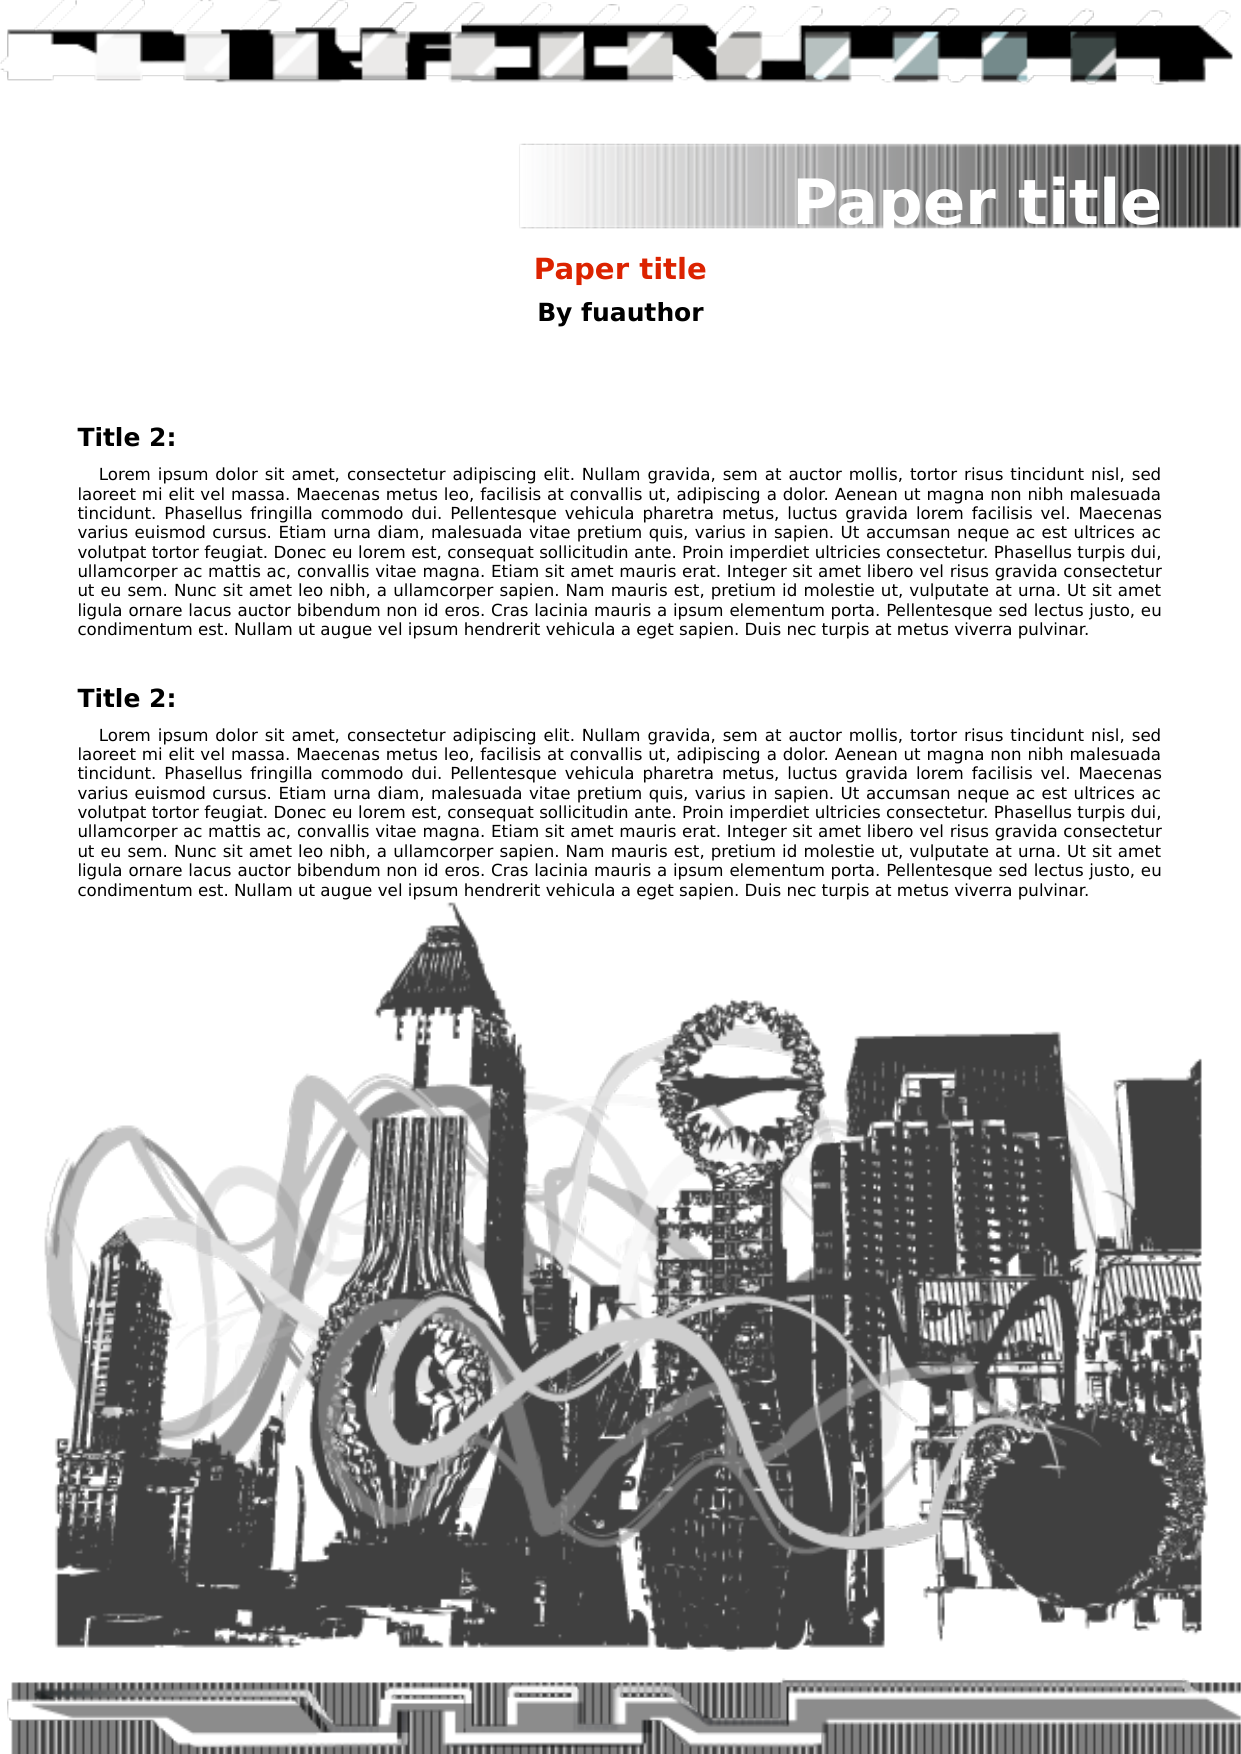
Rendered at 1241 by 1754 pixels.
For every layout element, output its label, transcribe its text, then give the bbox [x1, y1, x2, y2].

text Paper title [77, 167, 1163, 239]
text Title 2: [77, 684, 1163, 713]
text Title 2: [77, 423, 1163, 453]
text By fuauthor [77, 298, 1163, 328]
text Paper title [77, 252, 1163, 286]
text Lorem ipsum dolor sit amet, consectetur adipiscing elit. Nullam gravida, sem at auctor mollis, tortor risus tincidunt nisl, sed laoreet mi elit vel massa. Maecenas metus leo, facilisis at convallis ut, adipiscing a dolor. Aenean ut magna non nibh malesuada tincidunt. Phasellus fringilla commodo dui. Pellentesque vehicula pharetra metus, luctus gravida lorem facilisis vel. Maecenas varius euismod cursus. Etiam urna diam, malesuada vitae pretium quis, varius in sapien. Ut accumsan neque ac est ultrices ac volutpat tortor feugiat. Donec eu lorem est, consequat sollicitudin ante. Proin imperdiet ultricies consectetur. Phasellus turpis dui, ullamcorper ac mattis ac, convallis vitae magna. Etiam sit amet mauris erat. Integer sit amet libero vel risus gravida consectetur ut eu sem. Nunc sit amet leo nibh, a ullamcorper sapien. Nam mauris est, pretium id molestie ut, vulputate at urna. Ut sit amet ligula ornare lacus auctor bibendum non id eros. Cras lacinia mauris a ipsum elementum porta. Pellentesque sed lectus justo, eu condimentum est. Nullam ut augue vel ipsum hendrerit vehicula a eget sapien. Duis nec turpis at metus viverra pulvinar. [77, 465, 1163, 639]
text Lorem ipsum dolor sit amet, consectetur adipiscing elit. Nullam gravida, sem at auctor mollis, tortor risus tincidunt nisl, sed laoreet mi elit vel massa. Maecenas metus leo, facilisis at convallis ut, adipiscing a dolor. Aenean ut magna non nibh malesuada tincidunt. Phasellus fringilla commodo dui. Pellentesque vehicula pharetra metus, luctus gravida lorem facilisis vel. Maecenas varius euismod cursus. Etiam urna diam, malesuada vitae pretium quis, varius in sapien. Ut accumsan neque ac est ultrices ac volutpat tortor feugiat. Donec eu lorem est, consequat sollicitudin ante. Proin imperdiet ultricies consectetur. Phasellus turpis dui, ullamcorper ac mattis ac, convallis vitae magna. Etiam sit amet mauris erat. Integer sit amet libero vel risus gravida consectetur ut eu sem. Nunc sit amet leo nibh, a ullamcorper sapien. Nam mauris est, pretium id molestie ut, vulputate at urna. Ut sit amet ligula ornare lacus auctor bibendum non id eros. Cras lacinia mauris a ipsum elementum porta. Pellentesque sed lectus justo, eu condimentum est. Nullam ut augue vel ipsum hendrerit vehicula a eget sapien. Duis nec turpis at metus viverra pulvinar. [77, 726, 1163, 900]
picture [0, 0, 1241, 1754]
